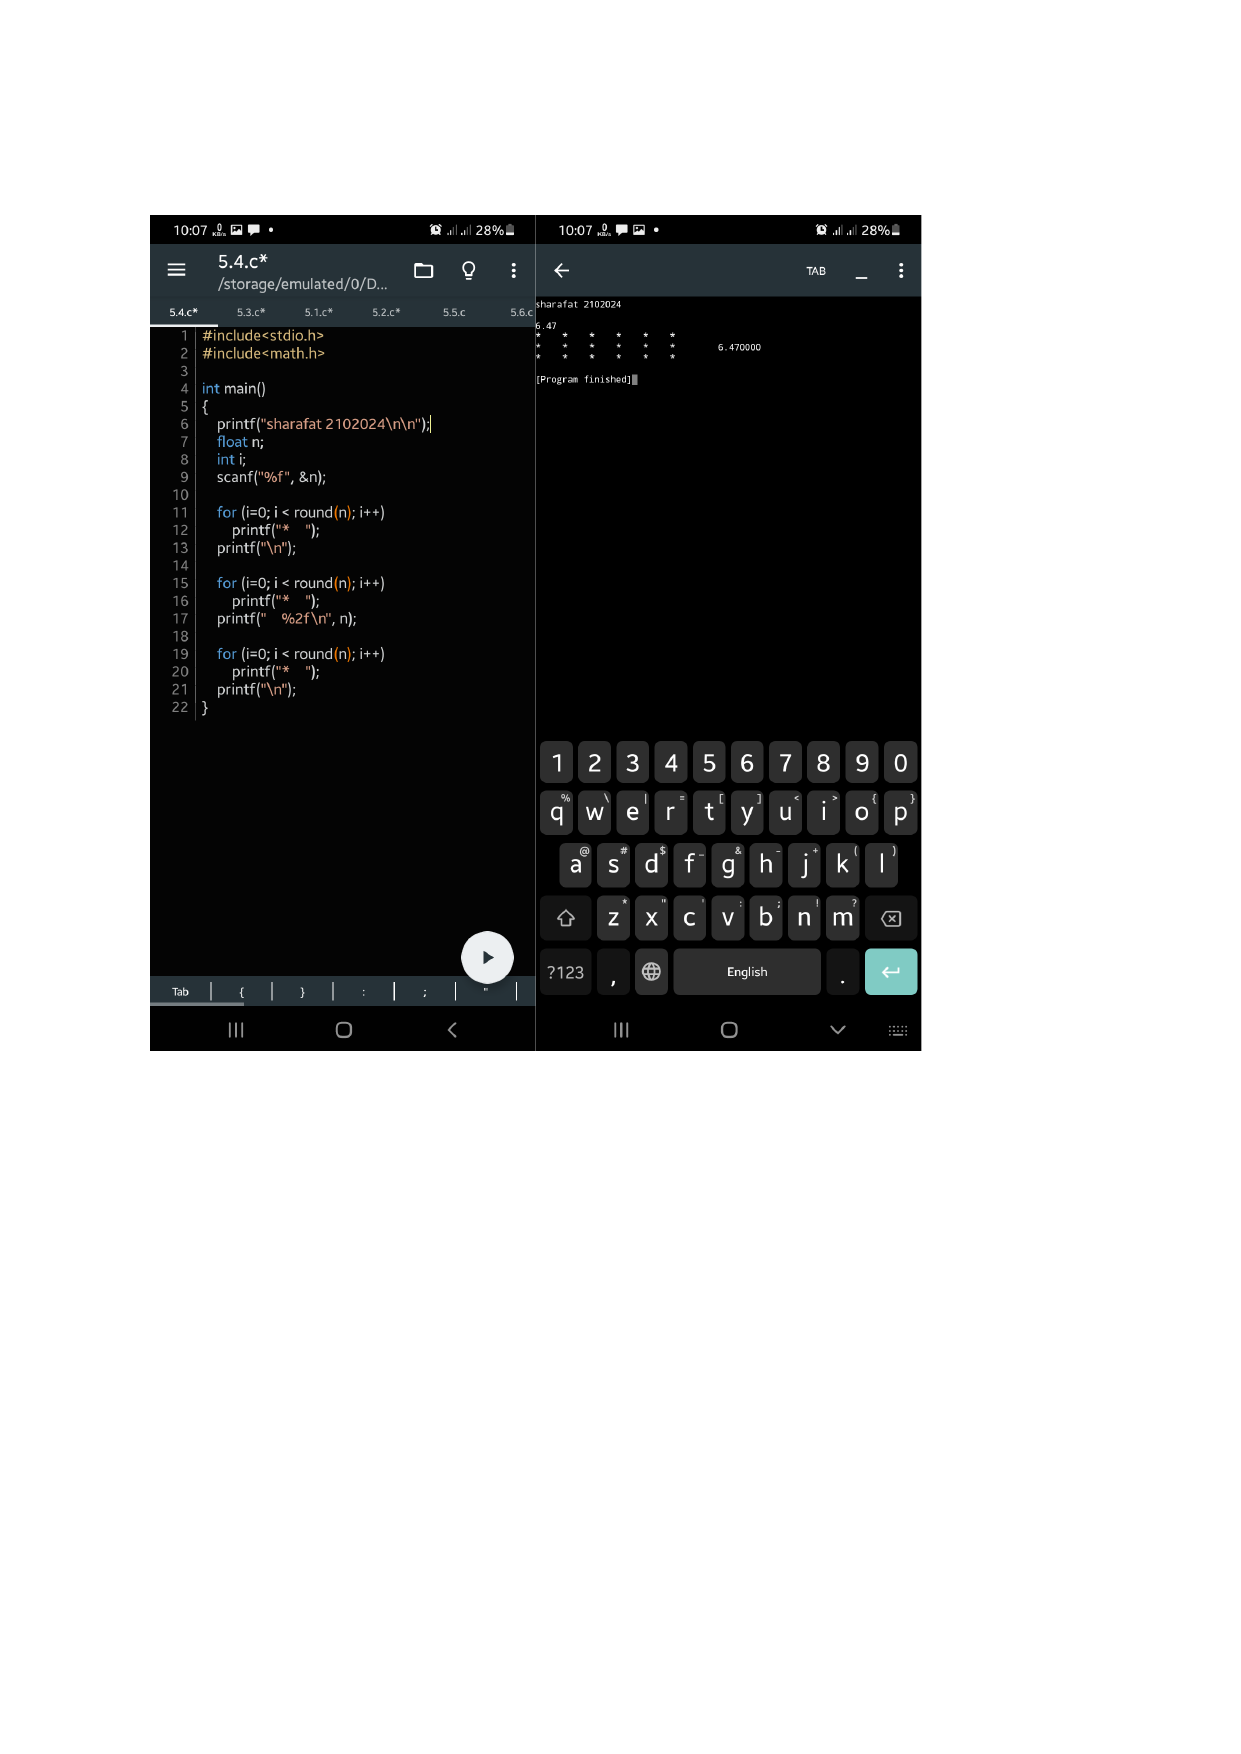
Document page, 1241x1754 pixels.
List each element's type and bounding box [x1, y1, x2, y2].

picture [150, 215, 922, 1051]
